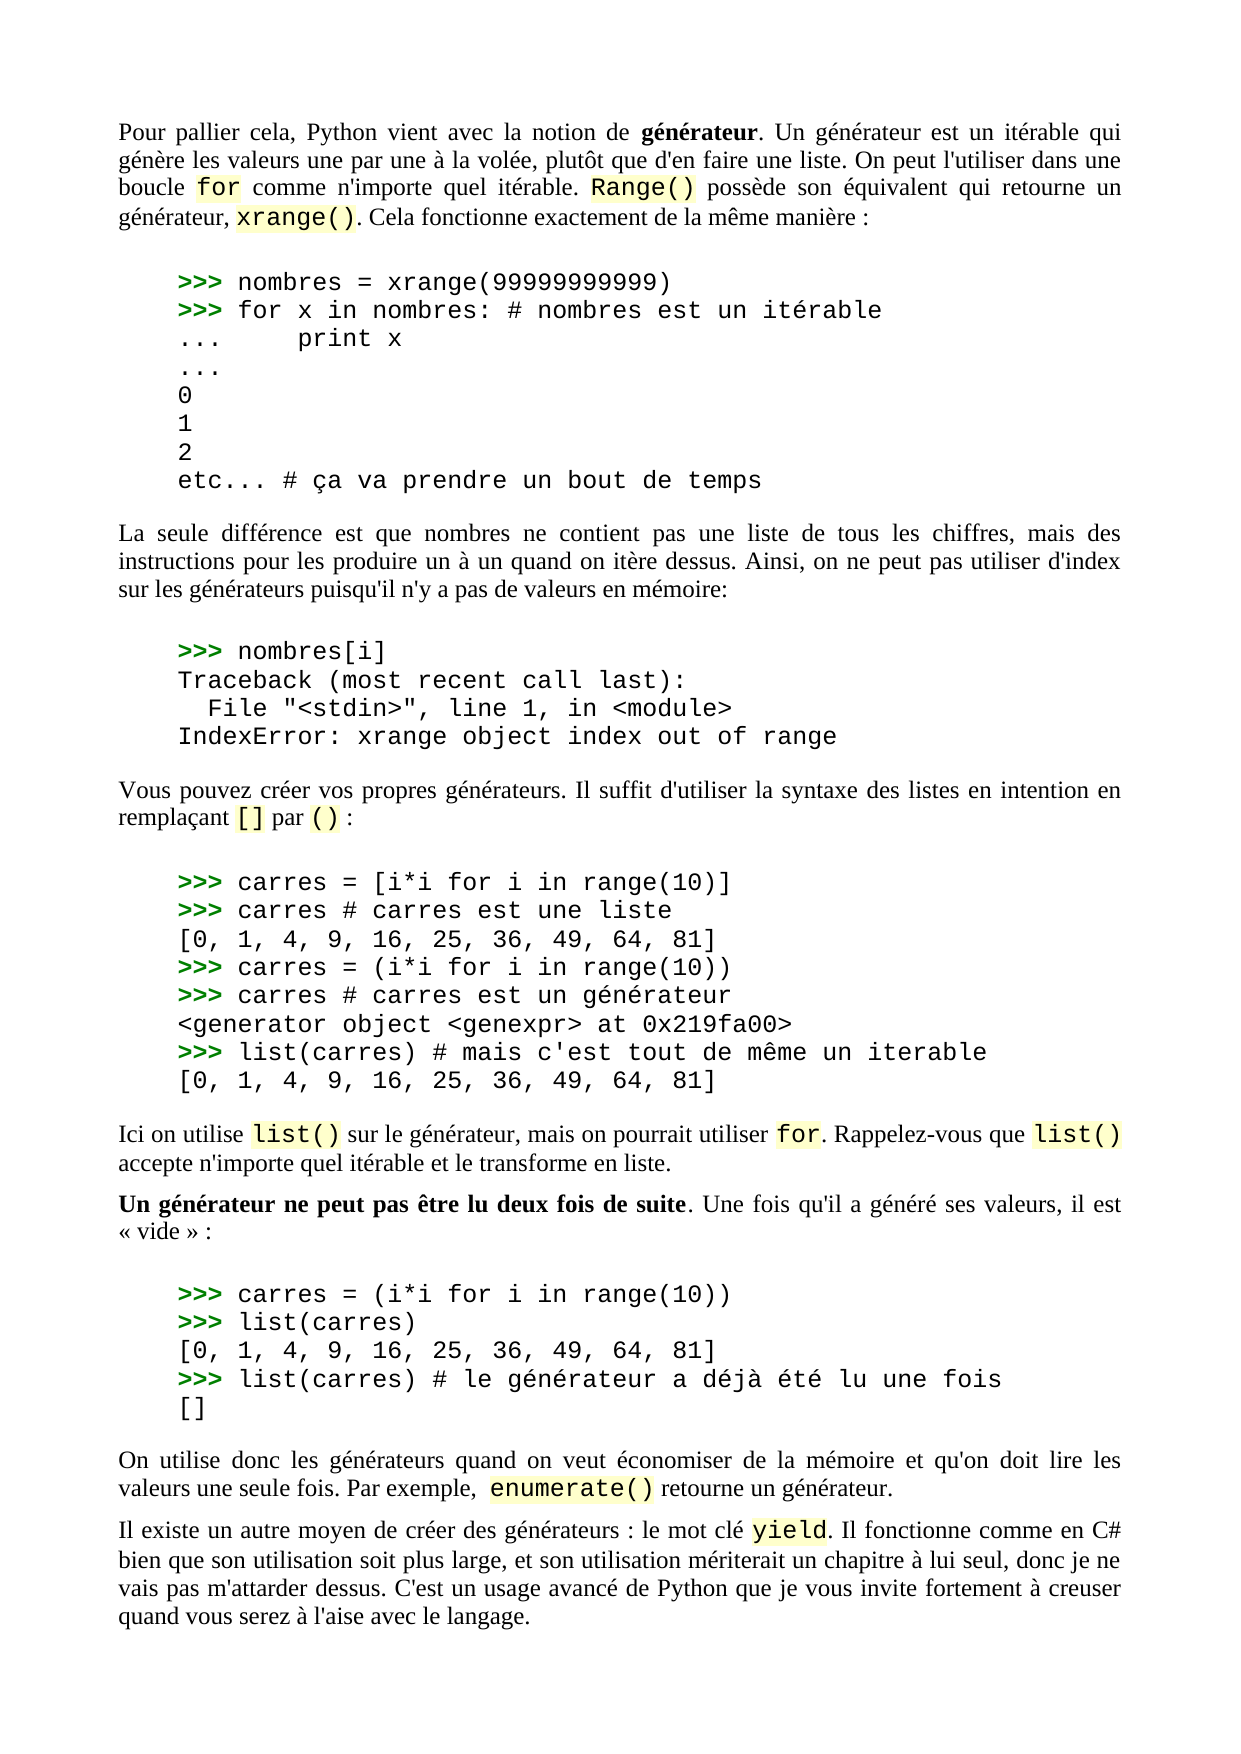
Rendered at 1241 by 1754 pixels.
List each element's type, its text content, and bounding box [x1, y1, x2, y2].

text Ici on utilise list() sur le générateur, mais on pourrait utiliser for. Rappelez-vous que list() accepte n'importe quel itérable et le transforme en liste. [118, 1120, 1122, 1177]
text >>> nombres = xrange(99999999999) >>> for x in nombres: # nombres est un itérable ... print x ... 0 1 2 etc... # ça va prendre un bout de temps [177, 269, 1122, 496]
text >>> carres = (i*i for i in range(10)) >>> list(carres) [0, 1, 4, 9, 16, 25, 36, 49, 64, 81] >>> list(carres) # le générateur a déjà été lu une fois [] [177, 1281, 1122, 1423]
text Pour pallier cela, Python vient avec la notion de générateur. Un générateur est un itérable qui génère les valeurs une par une à la volée, plutôt que d'en faire une liste. On peut l'utiliser dans une boucle for comme n'importe quel itérable. Range() possède son équivalent qui retourne un générateur, xrange(). Cela fonctionne exactement de la même manière : [118, 118, 1122, 233]
text Un générateur ne peut pas être lu deux fois de suite. Une fois qu'il a généré ses valeurs, il est « vide » : [118, 1190, 1122, 1245]
text Vous pouvez créer vos propres générateurs. Il suffit d'utiliser la syntaxe des listes en intention en remplaçant [] par () : [118, 776, 1122, 833]
text >>> carres = [i*i for i in range(10)] >>> carres # carres est une liste [0, 1, 4, 9, 16, 25, 36, 49, 64, 81] >>> carres = (i*i for i in range(10)) >>> carres # carres est un générateur <generator object <genexpr> at 0x219fa00> >>> list(carres) # mais c'est tout de même un iterable [0, 1, 4, 9, 16, 25, 36, 49, 64, 81] [177, 869, 1122, 1096]
text >>> nombres[i] Traceback (most recent call last): File "<stdin>", line 1, in <module> IndexError: xrange object index out of range [177, 639, 1122, 752]
text La seule différence est que nombres ne contient pas une liste de tous les chiffres, mais des instructions pour les produire un à un quand on itère dessus. Ainsi, on ne peut pas utiliser d'index sur les générateurs puisqu'il n'y a pas de valeurs en mémoire: [118, 519, 1122, 603]
text Il existe un autre moyen de créer des générateurs : le mot clé yield. Il fonctionne comme en C# bien que son utilisation soit plus large, et son utilisation mériterait un chapitre à lui seul, donc je ne vais pas m'attarder dessus. C'est un usage avancé de Python que je vous invite fortement à creuser quand vous serez à l'aise avec le langage. [118, 1517, 1122, 1629]
text On utilise donc les générateurs quand on veut économiser de la mémoire et qu'on doit lire les valeurs une seule fois. Par exemple, enumerate() retourne un générateur. [118, 1447, 1122, 1504]
